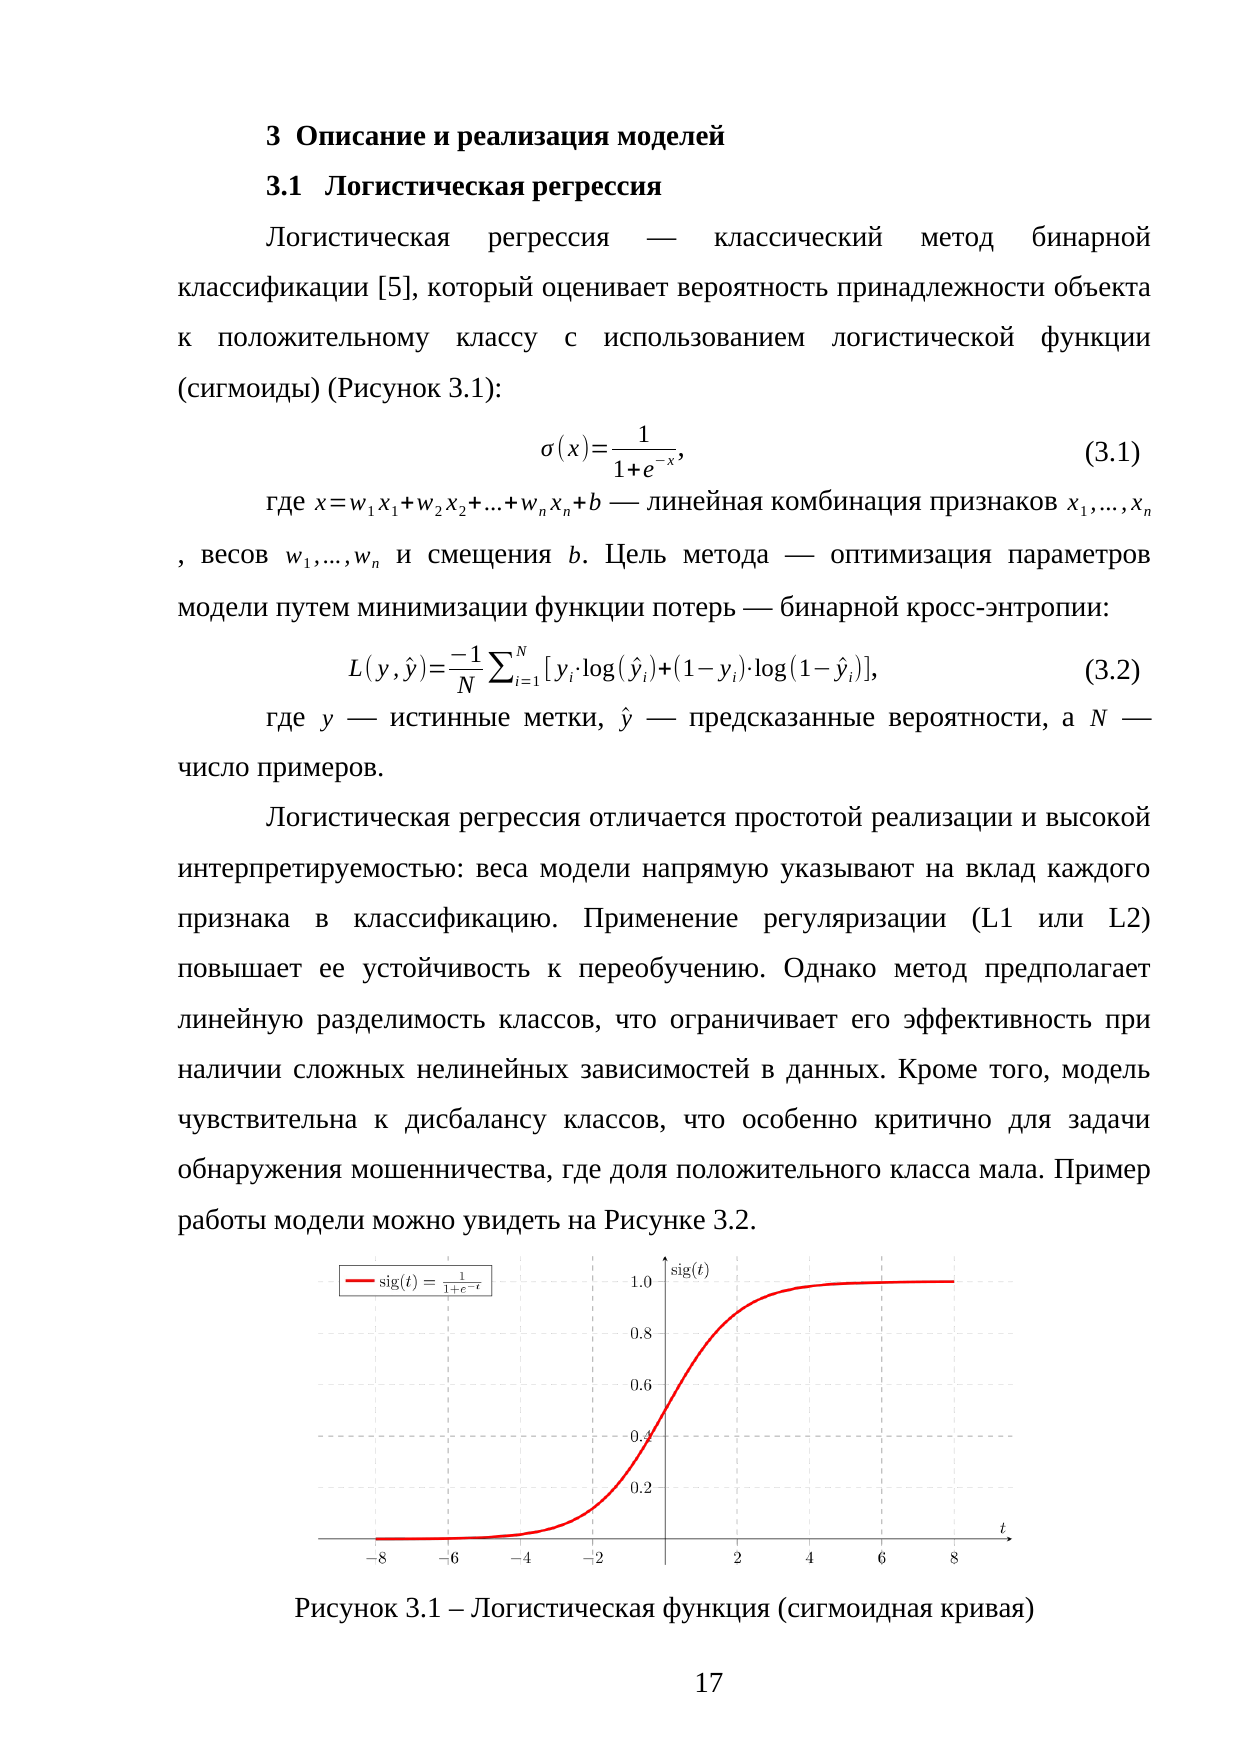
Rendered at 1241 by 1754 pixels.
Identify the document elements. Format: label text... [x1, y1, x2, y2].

text где — истинные метки, — предсказанные вероятности, а — число примеров. [177, 699, 1152, 783]
table_header , [177, 420, 1048, 483]
text Рисунок 3.1 – Логистическая функция (сигмоидная кривая) [177, 1591, 1152, 1624]
text Логистическая регрессия — классический метод бинарной классификации [5], который оценивает вероятность принадлежности объекта к положительному классу с использованием логистической функции (сигмоиды) (Рисунок 3.1): [177, 219, 1152, 403]
subtitle Описание и реализация моделей [177, 118, 1152, 152]
picture [314, 1252, 1015, 1574]
text Логистическая регрессия отличается простотой реализации и высокой интерпретируемостью: веса модели напрямую указывают на вклад каждого признака в классификацию. Применение регуляризации (L1 или L2) повышает ее устойчивость к переобучению. Однако метод предполагает линейную разделимость классов, что ограничивает его эффективность при наличии сложных нелинейных зависимостей в данных. Кроме того, модель чувствительна к дисбалансу классов, что особенно критично для задачи обнаружения мошенничества, где доля положительного класса мала. Пример работы модели можно увидеть на Рисунке 3.2. [177, 799, 1152, 1236]
table_header (3.1) [1048, 420, 1152, 483]
subtitle Логистическая регрессия [177, 168, 1152, 202]
table_header , [177, 640, 1048, 699]
text где — линейная комбинация признаков ​, весов и смещения . Цель метода — оптимизация параметров модели путем минимизации функции потерь — бинарной кросс-энтропии: [177, 483, 1152, 623]
table_header (3.2) [1048, 640, 1152, 699]
